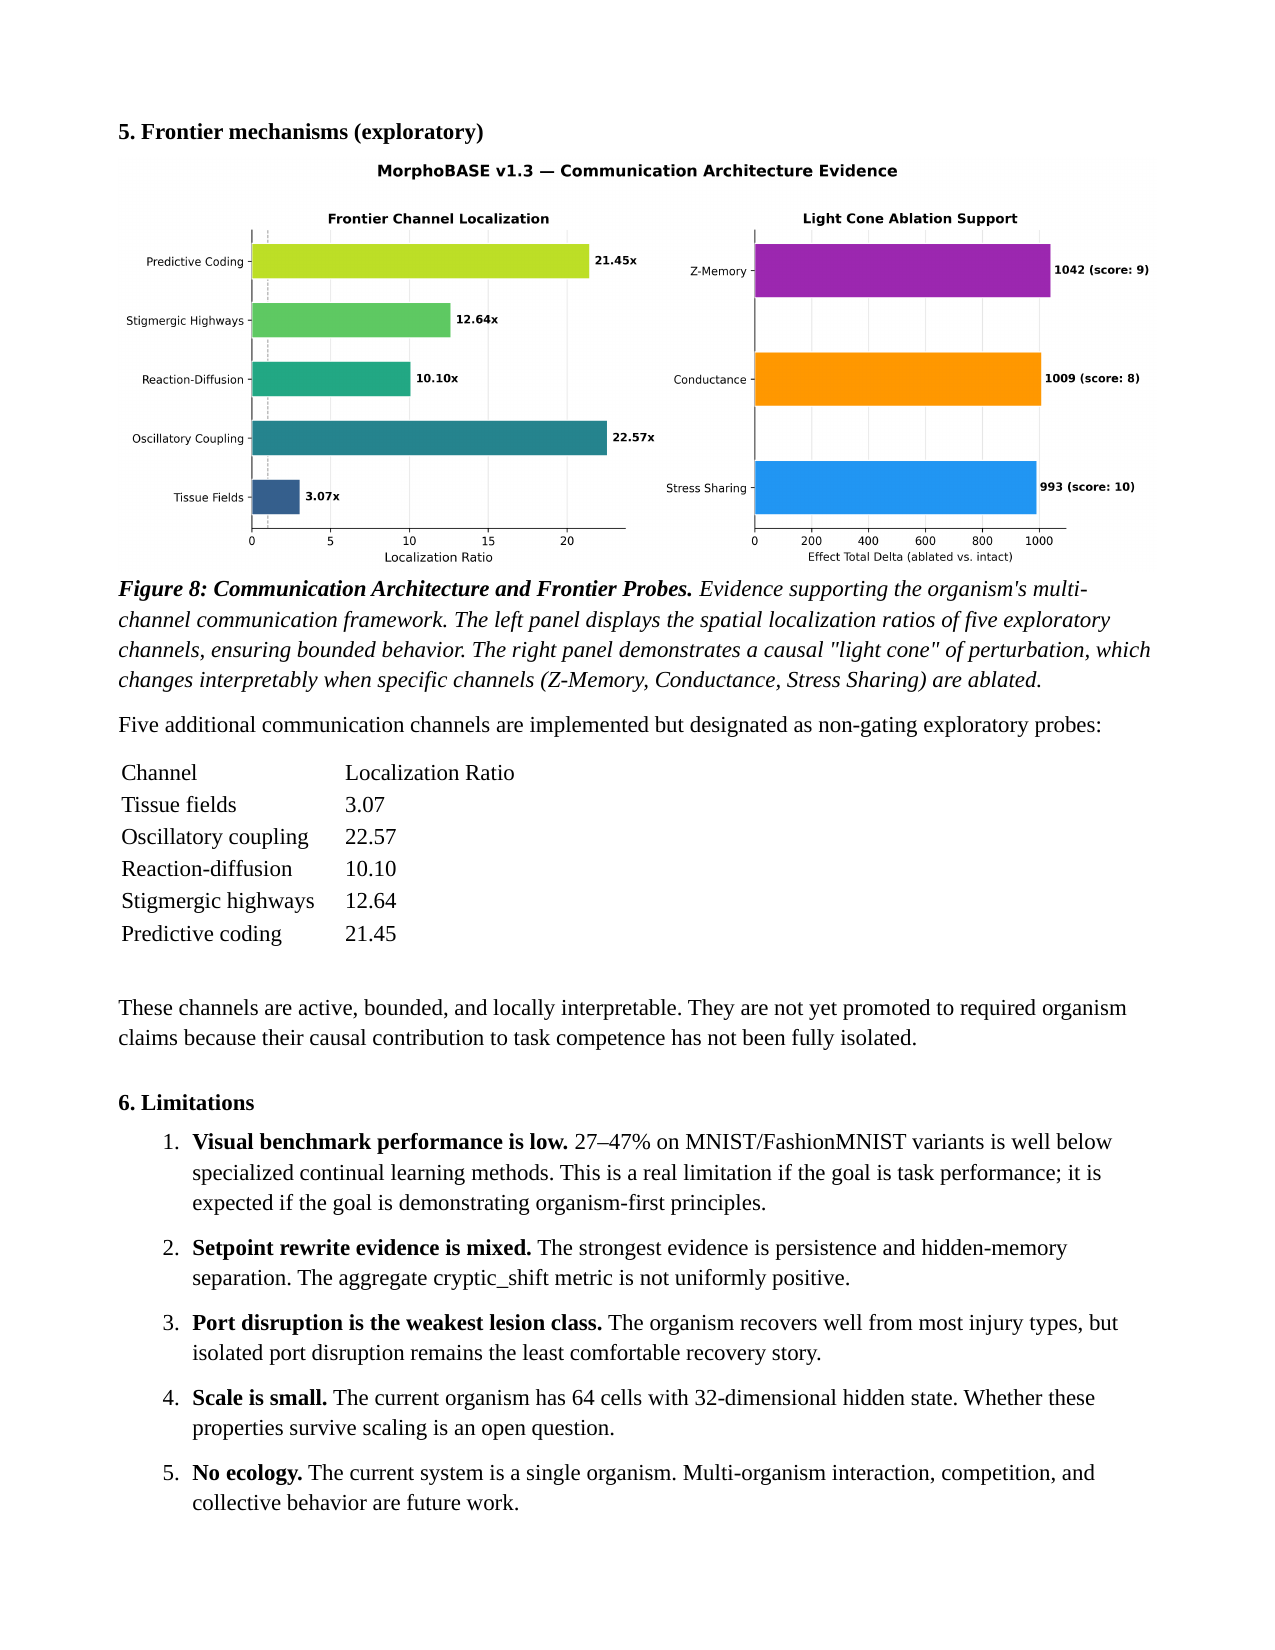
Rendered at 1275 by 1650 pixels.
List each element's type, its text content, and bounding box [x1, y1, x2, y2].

table_cell 3.07 [342, 788, 543, 820]
table_cell Stigmergic highways [118, 885, 342, 917]
table_cell Reaction-diffusion [118, 852, 342, 884]
table_cell Oscillatory coupling [118, 820, 342, 852]
table_cell Predictive coding [118, 917, 342, 949]
text Figure 8: Communication Architecture and Frontier Probes. Evidence supporting the organism's multi-channel communication framework. The left panel displays the spatial localization ratios of five exploratory channels, ensuring bounded behavior. The right panel demonstrates a causal "light cone" of perturbation, which changes interpretably when specific channels (Z-Memory, Conductance, Stress Sharing) are ablated. [118, 572, 1157, 692]
subtitle 5. Frontier mechanisms (exploratory) [118, 118, 1157, 144]
table_cell 12.64 [342, 885, 543, 917]
subtitle 6. Limitations [118, 1089, 1157, 1116]
table_cell 21.45 [342, 917, 543, 949]
picture [118, 157, 1157, 572]
table_cell 10.10 [342, 852, 543, 884]
table_cell 22.57 [342, 820, 543, 852]
list Visual benchmark performance is low. 27–47% on MNIST/FashionMNIST variants is well below specialized continual learning methods. This is a real limitation if the goal is task performance; it is expected if the goal is demonstrating organism-first principles. [162, 1128, 1157, 1215]
text Five additional communication channels are implemented but designated as non-gating exploratory probes: [118, 711, 1157, 737]
table_cell Tissue fields [118, 788, 342, 820]
list Scale is small. The current organism has 64 cells with 32-dimensional hidden state. Whether these properties survive scaling is an open question. [162, 1383, 1157, 1440]
list Setpoint rewrite evidence is mixed. The strongest evidence is persistence and hidden-memory separation. The aggregate cryptic_shift metric is not uniformly positive. [162, 1233, 1157, 1290]
list Port disruption is the weakest lesion class. The organism recovers well from most injury types, but isolated port disruption remains the least comfortable recovery story. [162, 1308, 1157, 1365]
list No ecology. The current system is a single organism. Multi-organism interaction, competition, and collective behavior are future work. [162, 1458, 1157, 1515]
table_header Localization Ratio [342, 756, 543, 788]
text These channels are active, bounded, and locally interpretable. They are not yet promoted to required organism claims because their causal contribution to task competence has not been fully isolated. [118, 994, 1157, 1050]
table_header Channel [118, 756, 342, 788]
